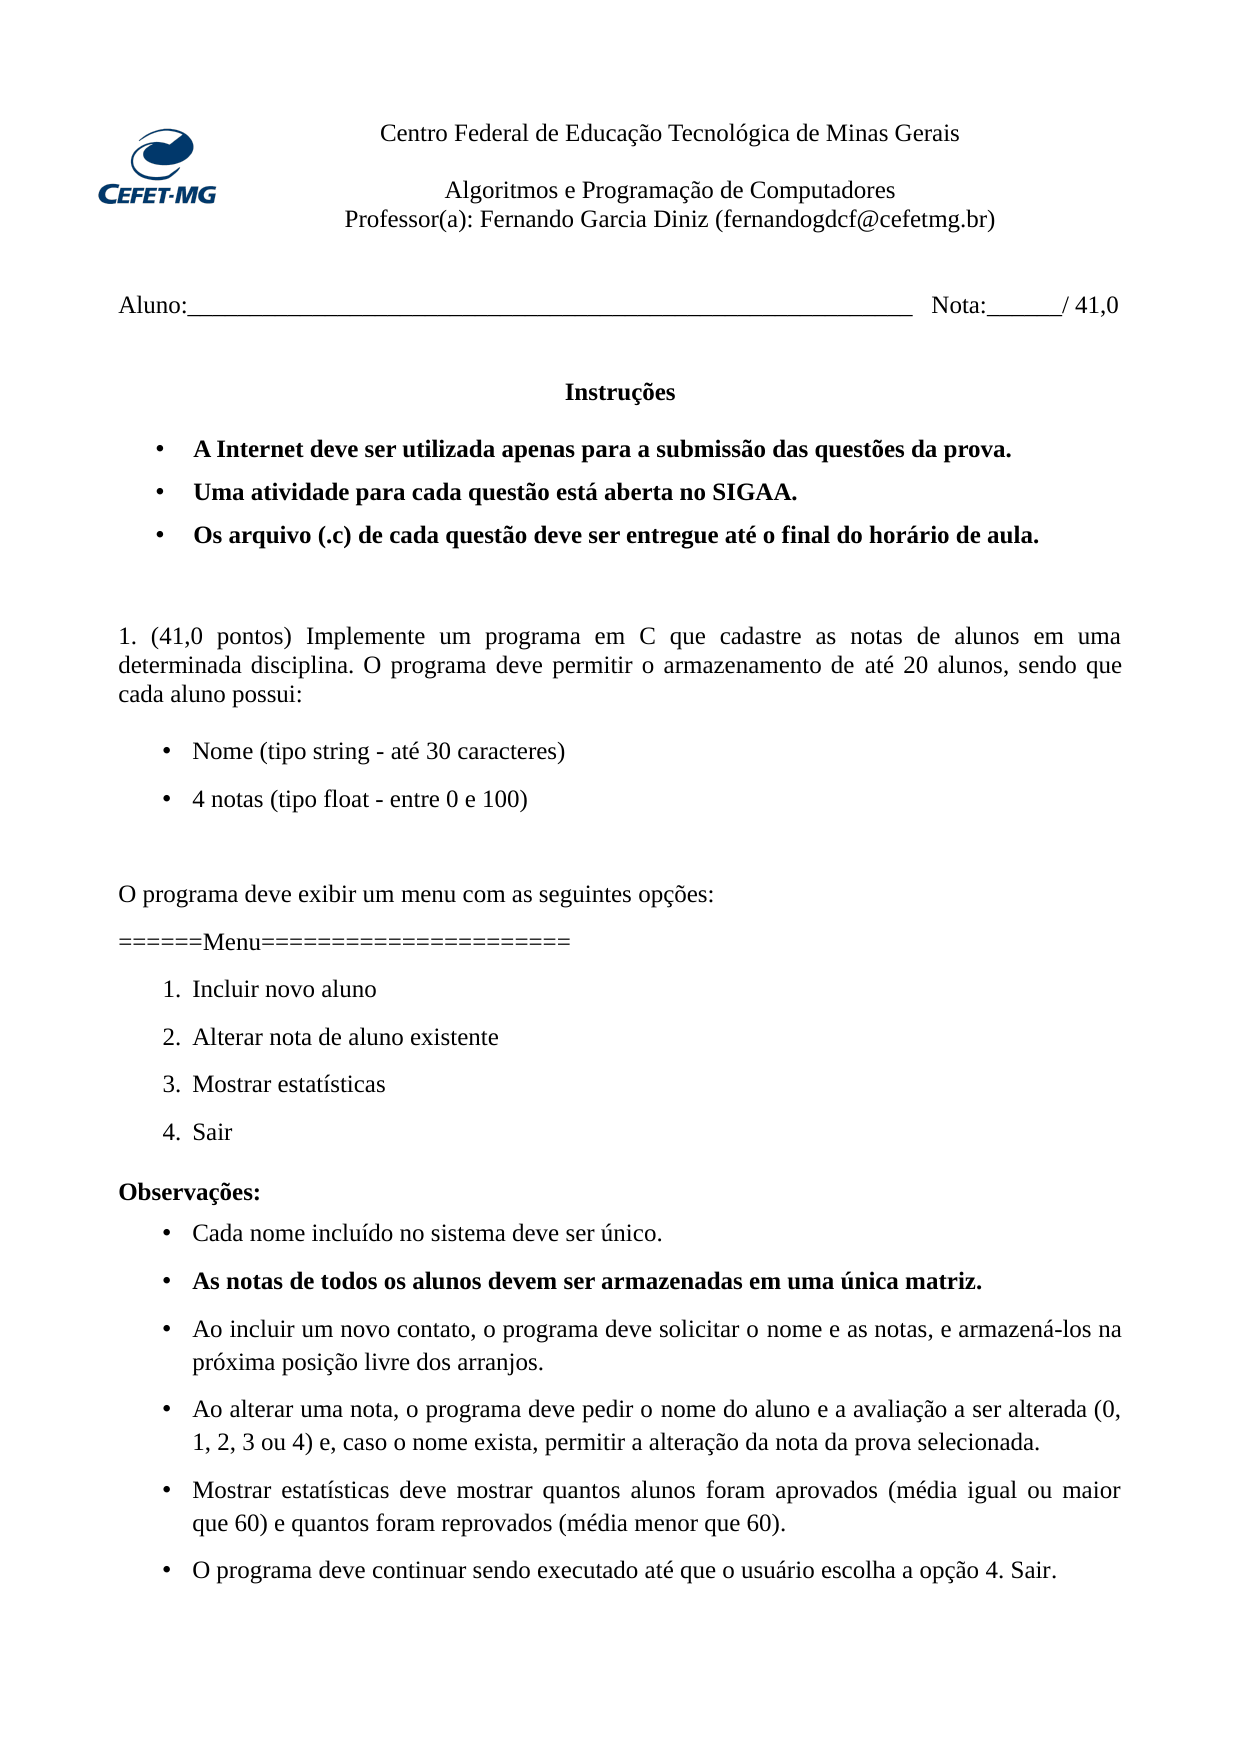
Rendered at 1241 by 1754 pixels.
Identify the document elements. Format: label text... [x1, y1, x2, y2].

text 1. (41,0 pontos) Implemente um programa em C que cadastre as notas de alunos em uma determinada disciplina. O programa deve permitir o armazenamento de até 20 alunos, sendo que cada aluno possui: [118, 621, 1122, 707]
text Centro Federal de Educação Tecnológica de Minas Gerais [218, 118, 1122, 147]
list Cada nome incluído no sistema deve ser único. [162, 1218, 1122, 1247]
list Os arquivo (.c) de cada questão deve ser entregue até o final do horário de aula. [156, 521, 1122, 549]
subtitle Observações: [118, 1177, 1122, 1206]
picture [97, 108, 218, 229]
text ======Menu====================== [118, 927, 1122, 955]
list Sair [162, 1117, 1122, 1146]
text Instruções [118, 377, 1122, 406]
list O programa deve continuar sendo executado até que o usuário escolha a opção 4. Sair. [162, 1556, 1122, 1584]
list As notas de todos os alunos devem ser armazenadas em uma única matriz. [162, 1266, 1122, 1295]
list Incluir novo aluno [162, 974, 1122, 1003]
text Algoritmos e Programação de Computadores [218, 176, 1122, 204]
list Mostrar estatísticas [162, 1069, 1122, 1098]
list Alterar nota de aluno existente [162, 1022, 1122, 1051]
list Nome (tipo string - até 30 caracteres) [162, 736, 1122, 765]
list Mostrar estatísticas deve mostrar quantos alunos foram aprovados (média igual ou maior que 60) e quantos foram reprovados (média menor que 60). [162, 1475, 1122, 1537]
text O programa deve exibir um menu com as seguintes opções: [118, 879, 1122, 908]
text Professor(a): Fernando Garcia Diniz (fernandogdcf@cefetmg.br) [118, 204, 1122, 233]
text Aluno:__________________________________________________________ Nota:______/ 41,0 [118, 291, 1122, 319]
list Ao alterar uma nota, o programa deve pedir o nome do aluno e a avaliação a ser alterada (0, 1, 2, 3 ou 4) e, caso o nome exista, permitir a alteração da nota da prova selecionada. [162, 1394, 1122, 1456]
list A Internet deve ser utilizada apenas para a submissão das questões da prova. [156, 434, 1122, 463]
list Uma atividade para cada questão está aberta no SIGAA. [156, 477, 1122, 506]
list 4 notas (tipo float - entre 0 e 100) [162, 784, 1122, 813]
list Ao incluir um novo contato, o programa deve solicitar o nome e as notas, e armazená-los na próxima posição livre dos arranjos. [162, 1314, 1122, 1375]
